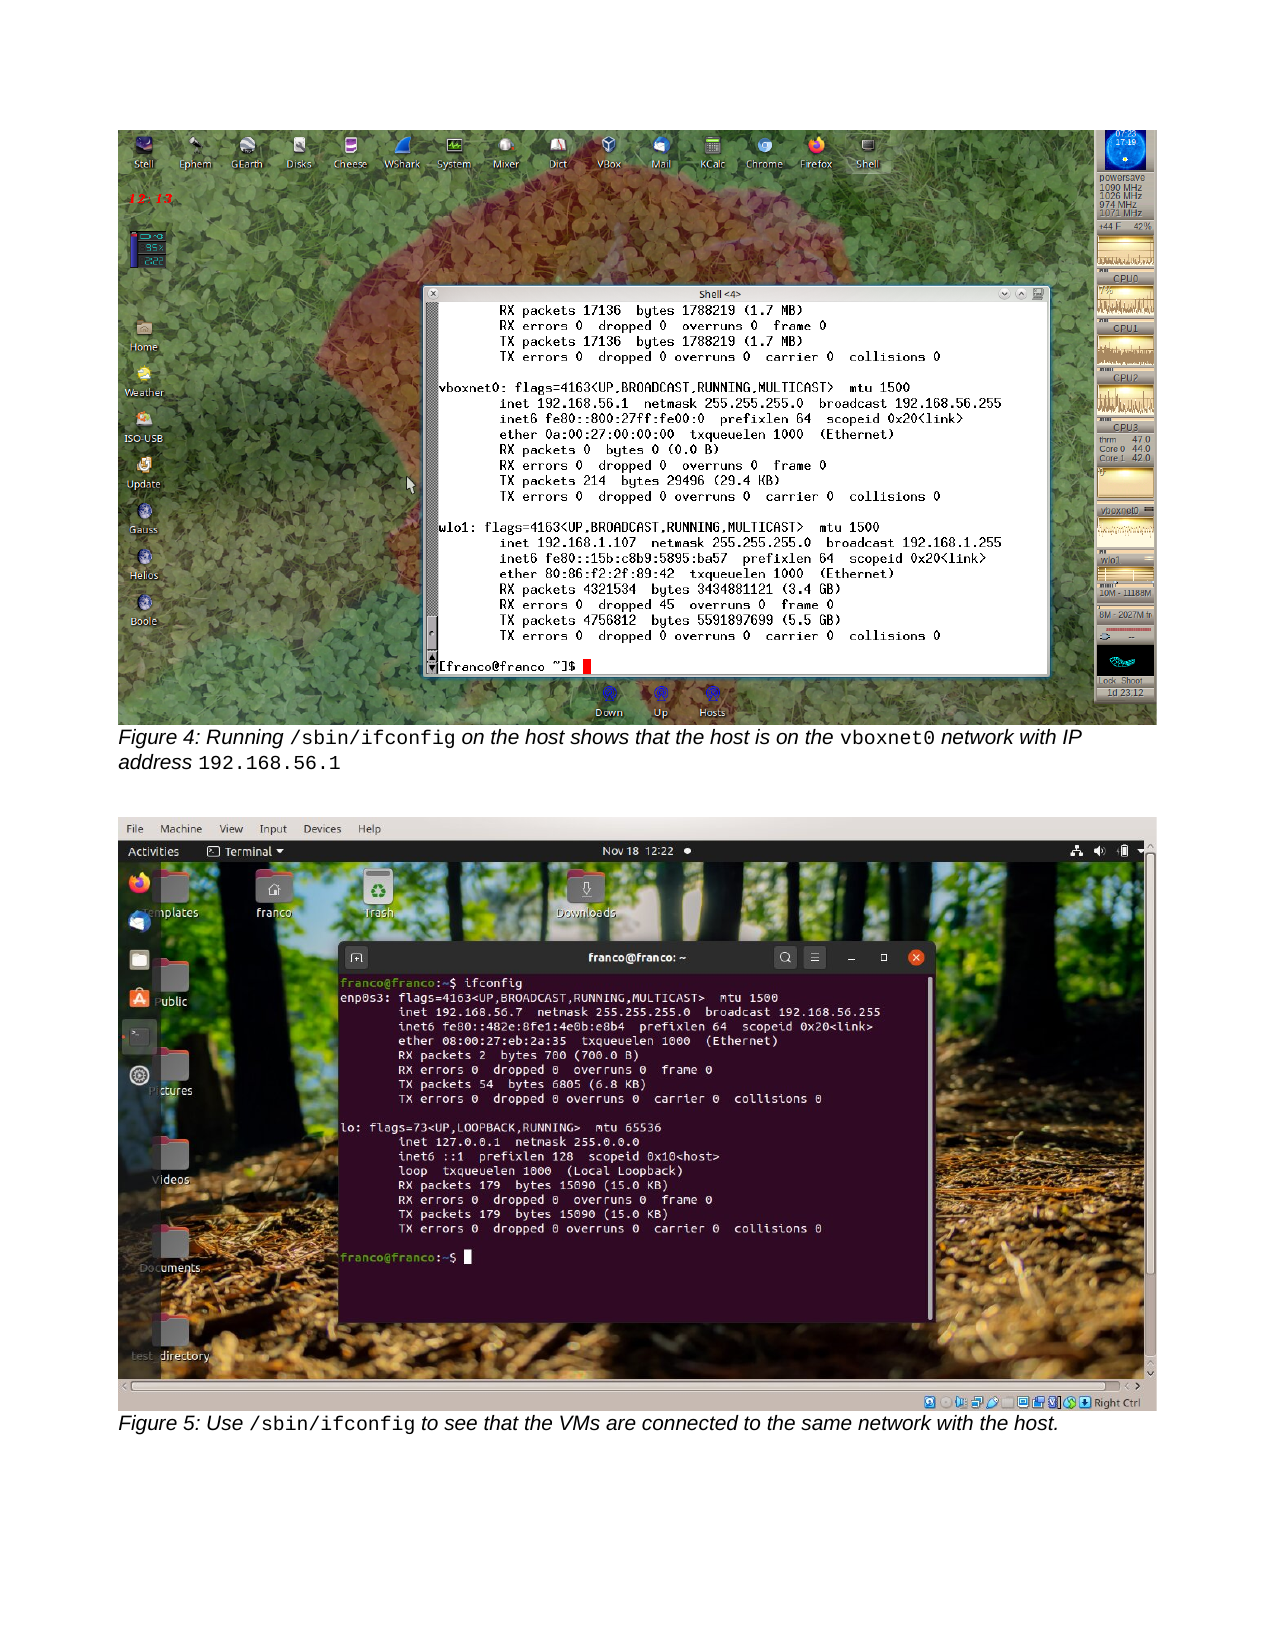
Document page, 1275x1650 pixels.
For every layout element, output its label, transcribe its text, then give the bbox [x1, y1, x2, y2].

text Figure 5: Use /sbin/ifconfig to see that the VMs are connected to the same network with the host. [118, 1411, 1157, 1437]
picture [118, 817, 1157, 1411]
picture [118, 130, 1157, 725]
text Figure 4: Running /sbin/ifconfig on the host shows that the host is on the vboxnet0 network with IP address 192.168.56.1 [118, 725, 1157, 776]
